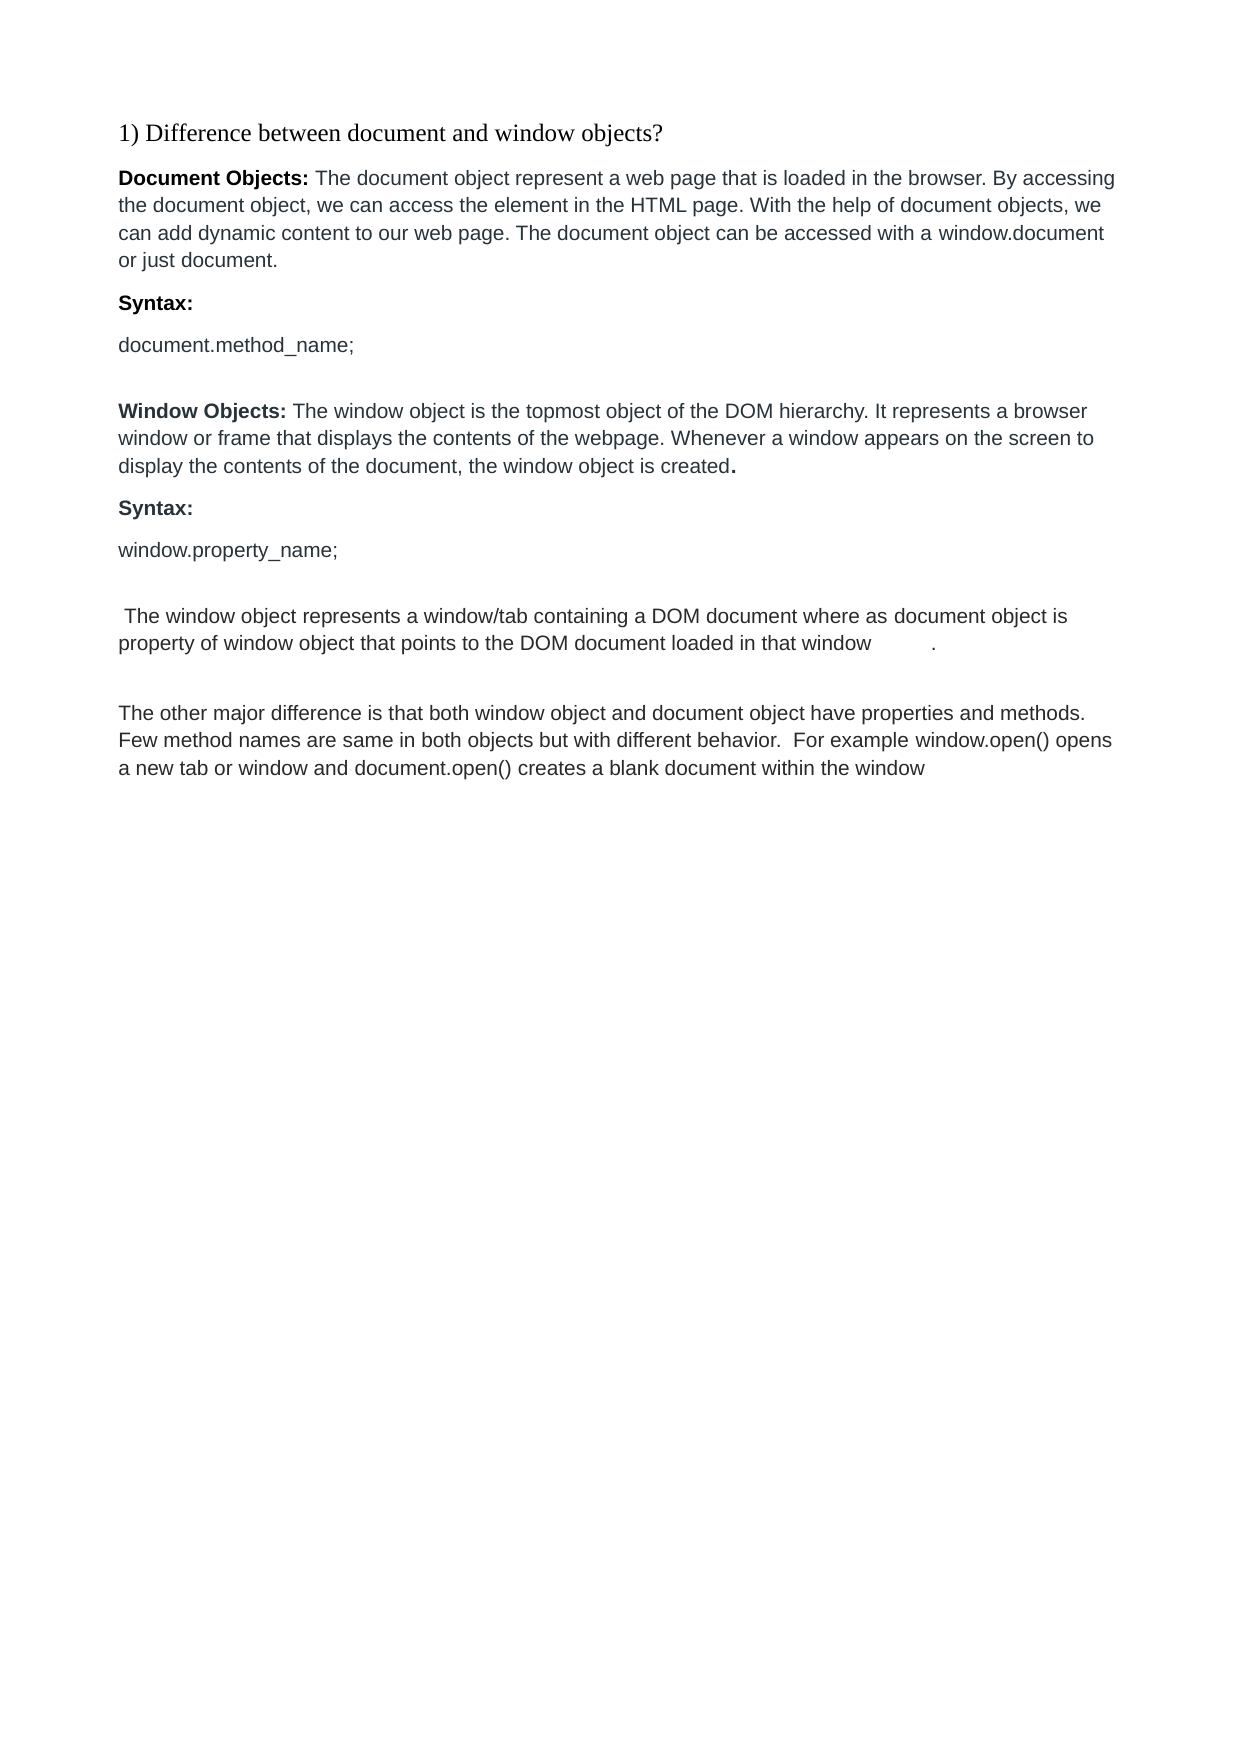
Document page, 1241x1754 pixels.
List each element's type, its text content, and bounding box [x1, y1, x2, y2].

text Syntax: [118, 496, 1122, 519]
text The other major difference is that both window object and document object have properties and methods. Few method names are same in both objects but with different behavior. For example window.open() opens a new tab or window and document.open() creates a blank document within the window [118, 673, 1122, 780]
text The window object represents a window/tab containing a DOM document where as document object is property of window object that points to the DOM document loaded in that window . [118, 604, 1122, 655]
text Document Objects: The document object represent a web page that is loaded in the browser. By accessing the document object, we can access the element in the HTML page. With the help of document objects, we can add dynamic content to our web page. The document object can be accessed with a window.document or just document. [118, 166, 1122, 272]
text document.method_name; [118, 332, 1122, 356]
text Window Objects: The window object is the topmost object of the DOM hierarchy. It represents a browser window or frame that displays the contents of the webpage. Whenever a window appears on the screen to display the contents of the document, the window object is created. [118, 398, 1122, 477]
text window.property_name; [118, 538, 1122, 562]
text 1) Difference between document and window objects? [118, 118, 1122, 147]
text Syntax: [118, 290, 1122, 314]
